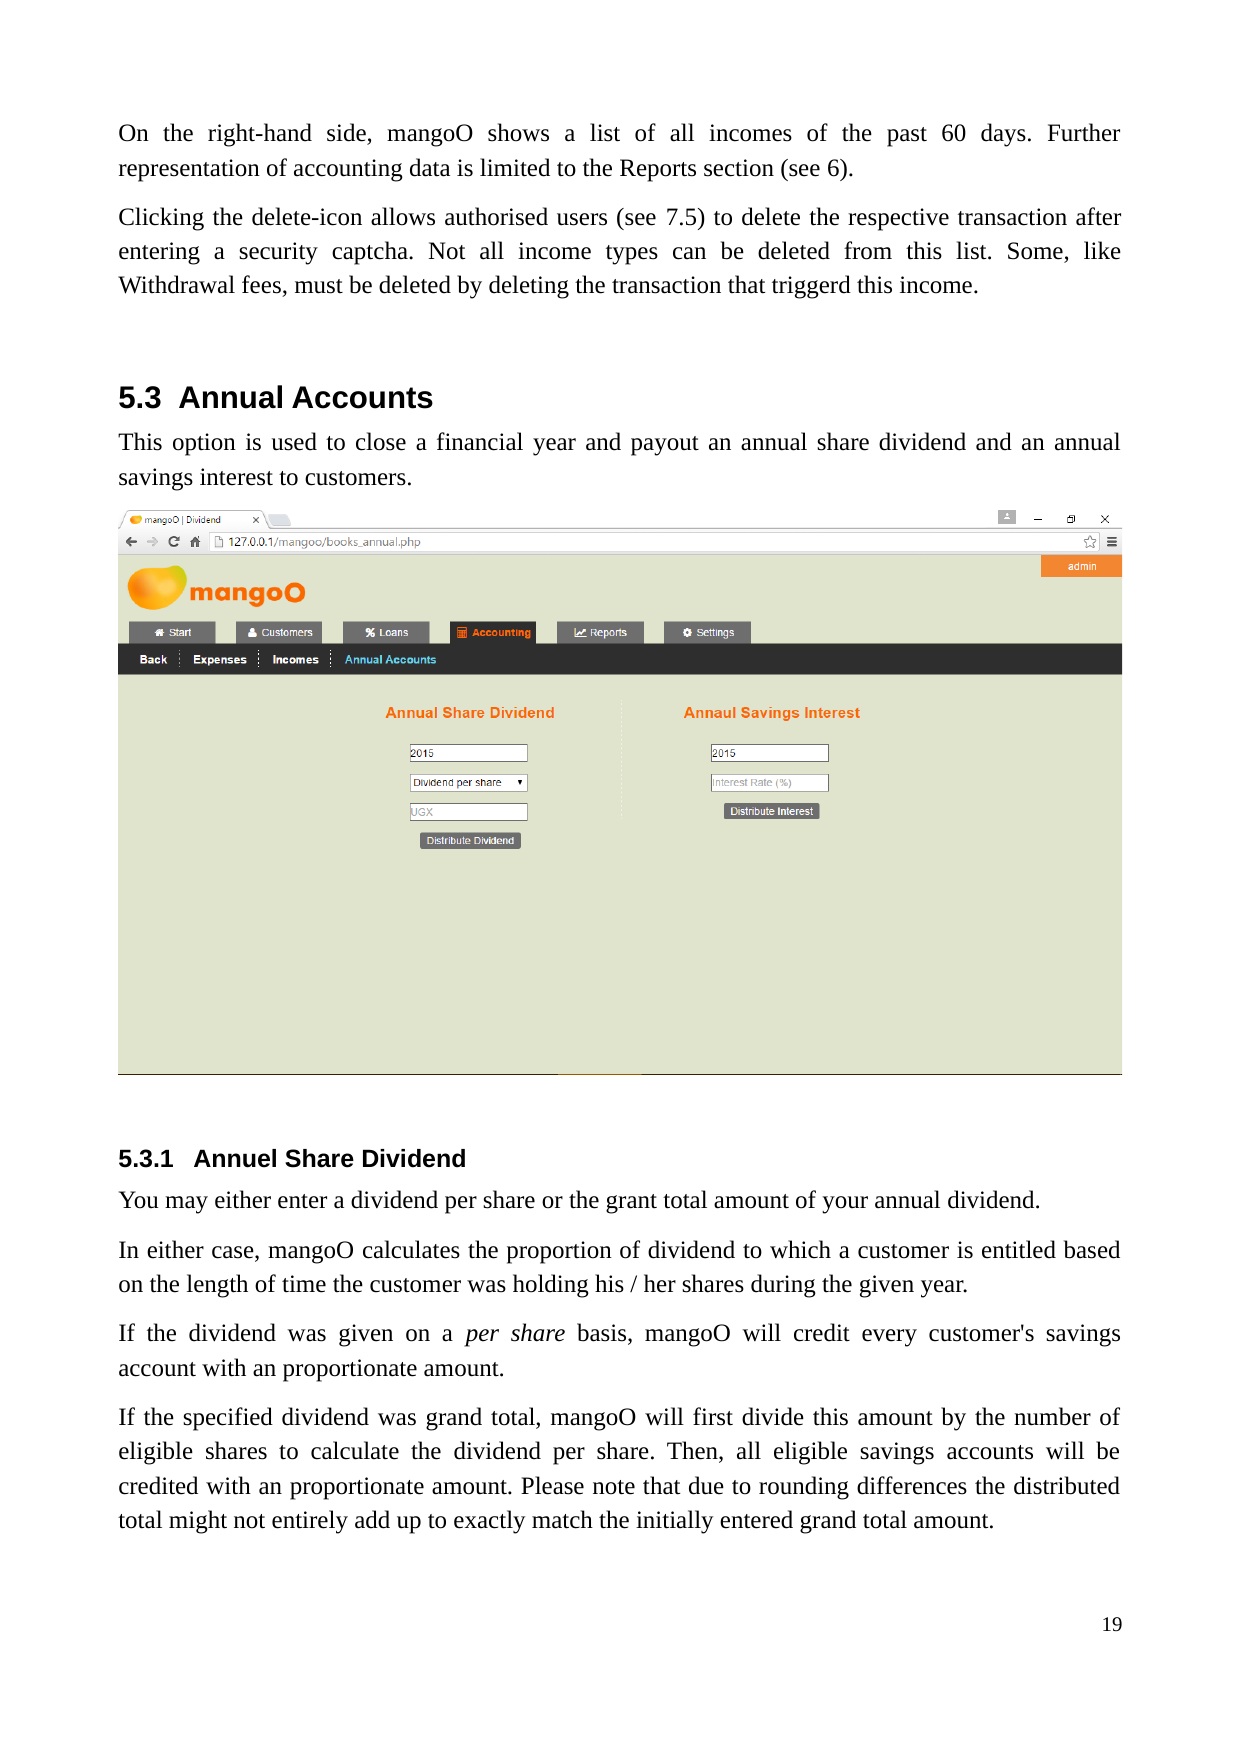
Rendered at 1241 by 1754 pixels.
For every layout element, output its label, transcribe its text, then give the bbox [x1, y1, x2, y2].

text In either case, mangoO calculates the proportion of dividend to which a customer is entitled based on the length of time the customer was holding his / her shares during the given year. [118, 1235, 1122, 1298]
text Clicking the delete-icon allows authorised users (see 7.5) to delete the respective transaction after entering a security captcha. Not all income types can be deleted from this list. Some, like Withdrawal fees, must be deleted by deleting the transaction that triggerd this income. [118, 202, 1122, 299]
text This option is used to close a financial year and payout an annual share dividend and an annual savings interest to customers. [118, 427, 1122, 490]
picture [118, 510, 1123, 1075]
subtitle Annual Accounts [118, 379, 1122, 415]
subtitle Annuel Share Dividend [118, 1144, 1122, 1173]
text If the specified dividend was grand total, mangoO will first divide this amount by the number of eligible shares to calculate the dividend per share. Then, all eligible savings accounts will be credited with an proportionate amount. Please note that due to rounding differences the distributed total might not entirely add up to exactly match the initially entered grand total amount. [118, 1402, 1122, 1534]
text On the right-hand side, mangoO shows a list of all incomes of the past 60 days. Further representation of accounting data is limited to the Reports section (see 6). [118, 118, 1122, 181]
text If the dividend was given on a per share basis, mangoO will credit every customer's savings account with an proportionate amount. [118, 1318, 1122, 1381]
text You may either enter a dividend per share or the grant total amount of your annual dividend. [118, 1186, 1122, 1214]
